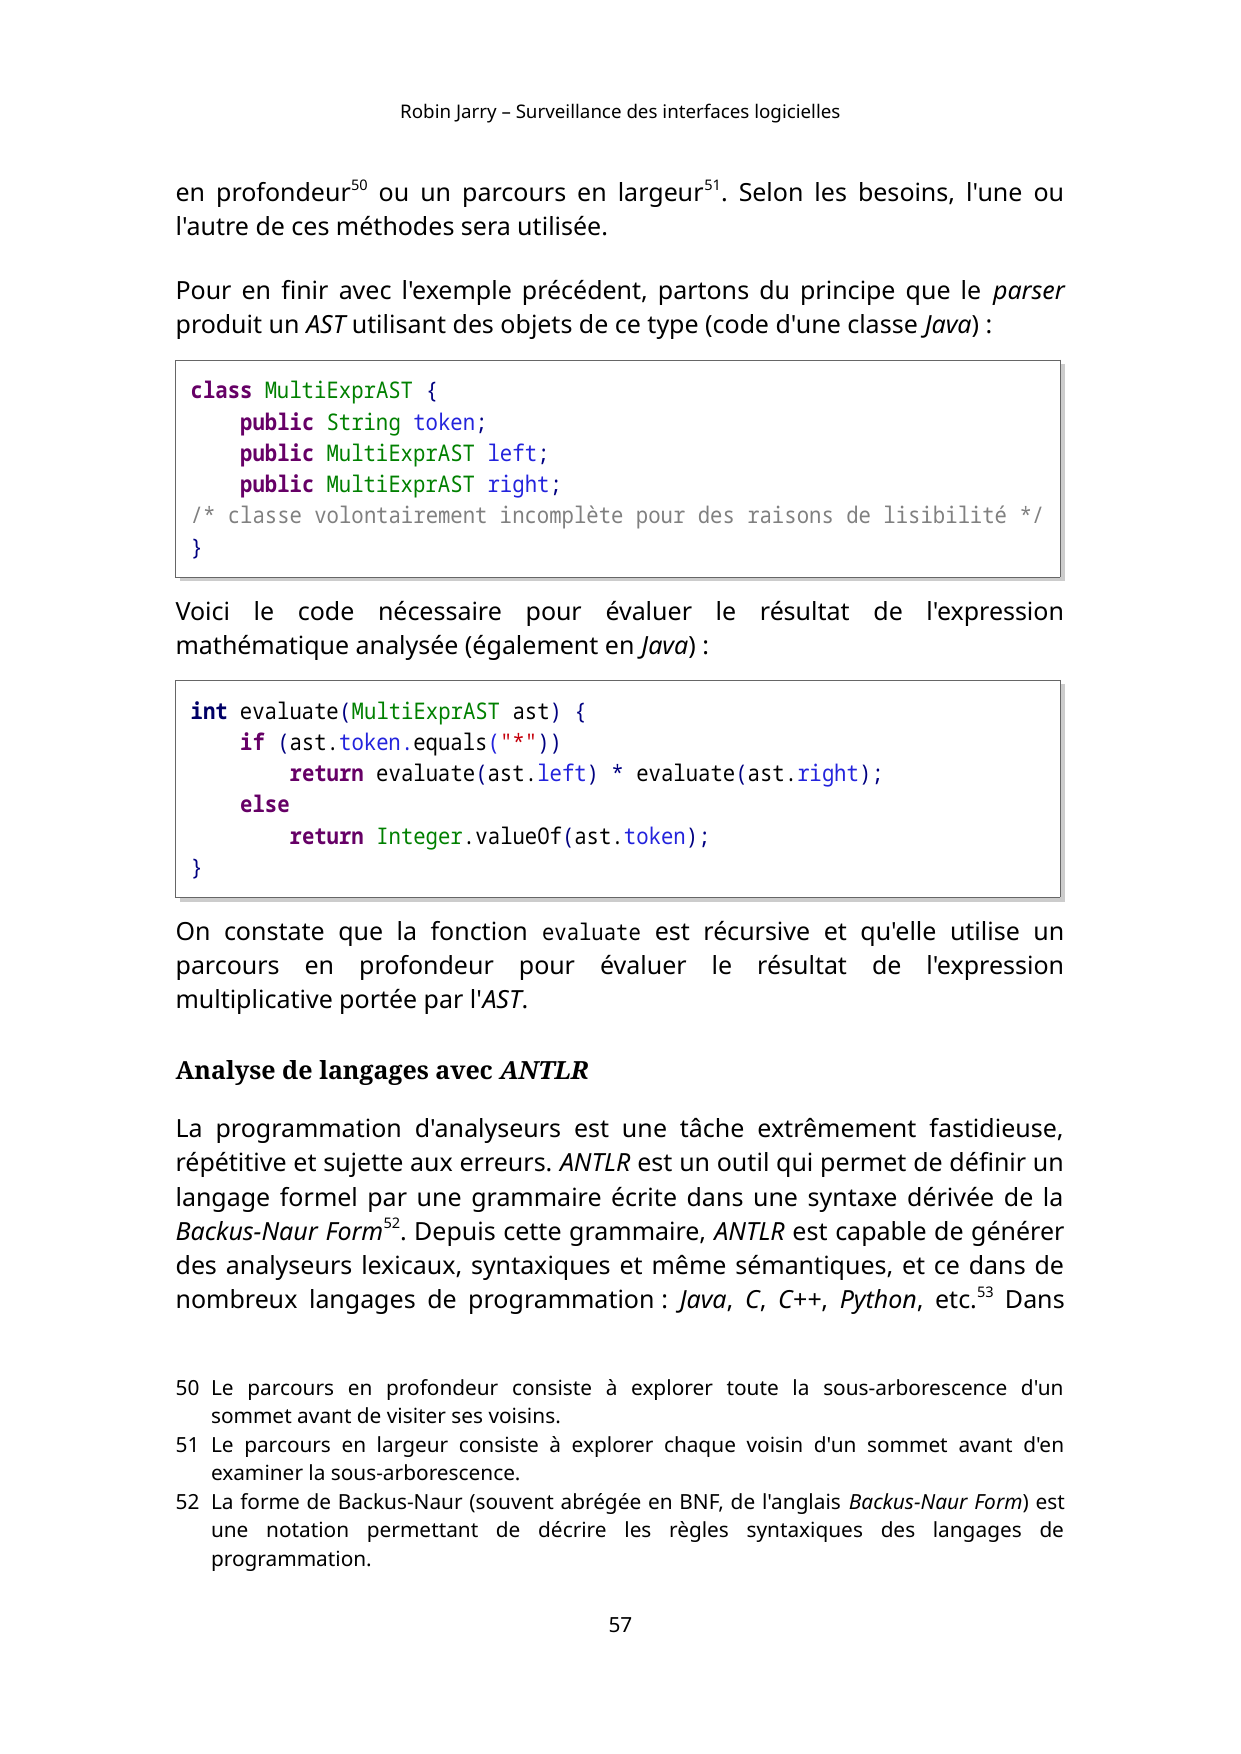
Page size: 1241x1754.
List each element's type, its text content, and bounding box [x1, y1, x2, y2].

text en profondeur ou un parcours en largeur. Selon les besoins, l'une ou l'autre de ces méthodes sera utilisée. [175, 175, 1065, 243]
text class MultiExprAST { [176, 361, 1060, 391]
text } [176, 516, 1060, 577]
text if (ast.token.equals("*")) [176, 711, 1060, 742]
text int evaluate(MultiExprAST ast) { [176, 681, 1060, 711]
text return evaluate(ast.left) * evaluate(ast.right); [176, 742, 1060, 773]
text On constate que la fonction evaluate est récursive et qu'elle utilise un parcours en profondeur pour évaluer le résultat de l'expression multiplicative portée par l'AST. [175, 913, 1065, 1016]
text Le parcours en largeur consiste à explorer chaque voisin d'un sommet avant d'en examiner la sous-arborescence. [175, 1430, 1065, 1487]
text La forme de Backus-Naur (souvent abrégée en BNF, de l'anglais Backus-Naur Form) est une notation permettant de décrire les règles syntaxiques des langages de programmation. [175, 1487, 1065, 1572]
text public MultiExprAST left; [176, 422, 1060, 453]
text La programmation d'analyseurs est une tâche extrêmement fastidieuse, répétitive et sujette aux erreurs. ANTLR est un outil qui permet de définir un langage formel par une grammaire écrite dans une syntaxe dérivée de la Backus-Naur Form. Depuis cette grammaire, ANTLR est capable de générer des analyseurs lexicaux, syntaxiques et même sémantiques, et ce dans de nombreux langages de programmation : Java, C, C++, Python, etc. Dans son livre The Definitive ANTLR Reference [5], Terrence Parr explique comment écrire et exploiter les grammaires. [175, 1111, 1065, 1315]
text Pour en finir avec l'exemple précédent, partons du principe que le parser produit un AST utilisant des objets de ce type (code d'une classe Java) : [175, 273, 1065, 341]
subtitle Analyse de langages avec ANTLR [175, 1053, 1065, 1087]
text public String token; [176, 391, 1060, 422]
text } [176, 836, 1060, 897]
text Voici le code nécessaire pour évaluer le résultat de l'expression mathématique analysée (également en Java) : [175, 593, 1065, 661]
text else [176, 773, 1060, 805]
text /* classe volontairement incomplète pour des raisons de lisibilité */ [176, 484, 1060, 516]
text Le parcours en profondeur consiste à explorer toute la sous-arborescence d'un sommet avant de visiter ses voisins. [175, 1373, 1065, 1430]
text public MultiExprAST right; [176, 453, 1060, 484]
text return Integer.valueOf(ast.token); [176, 805, 1060, 836]
